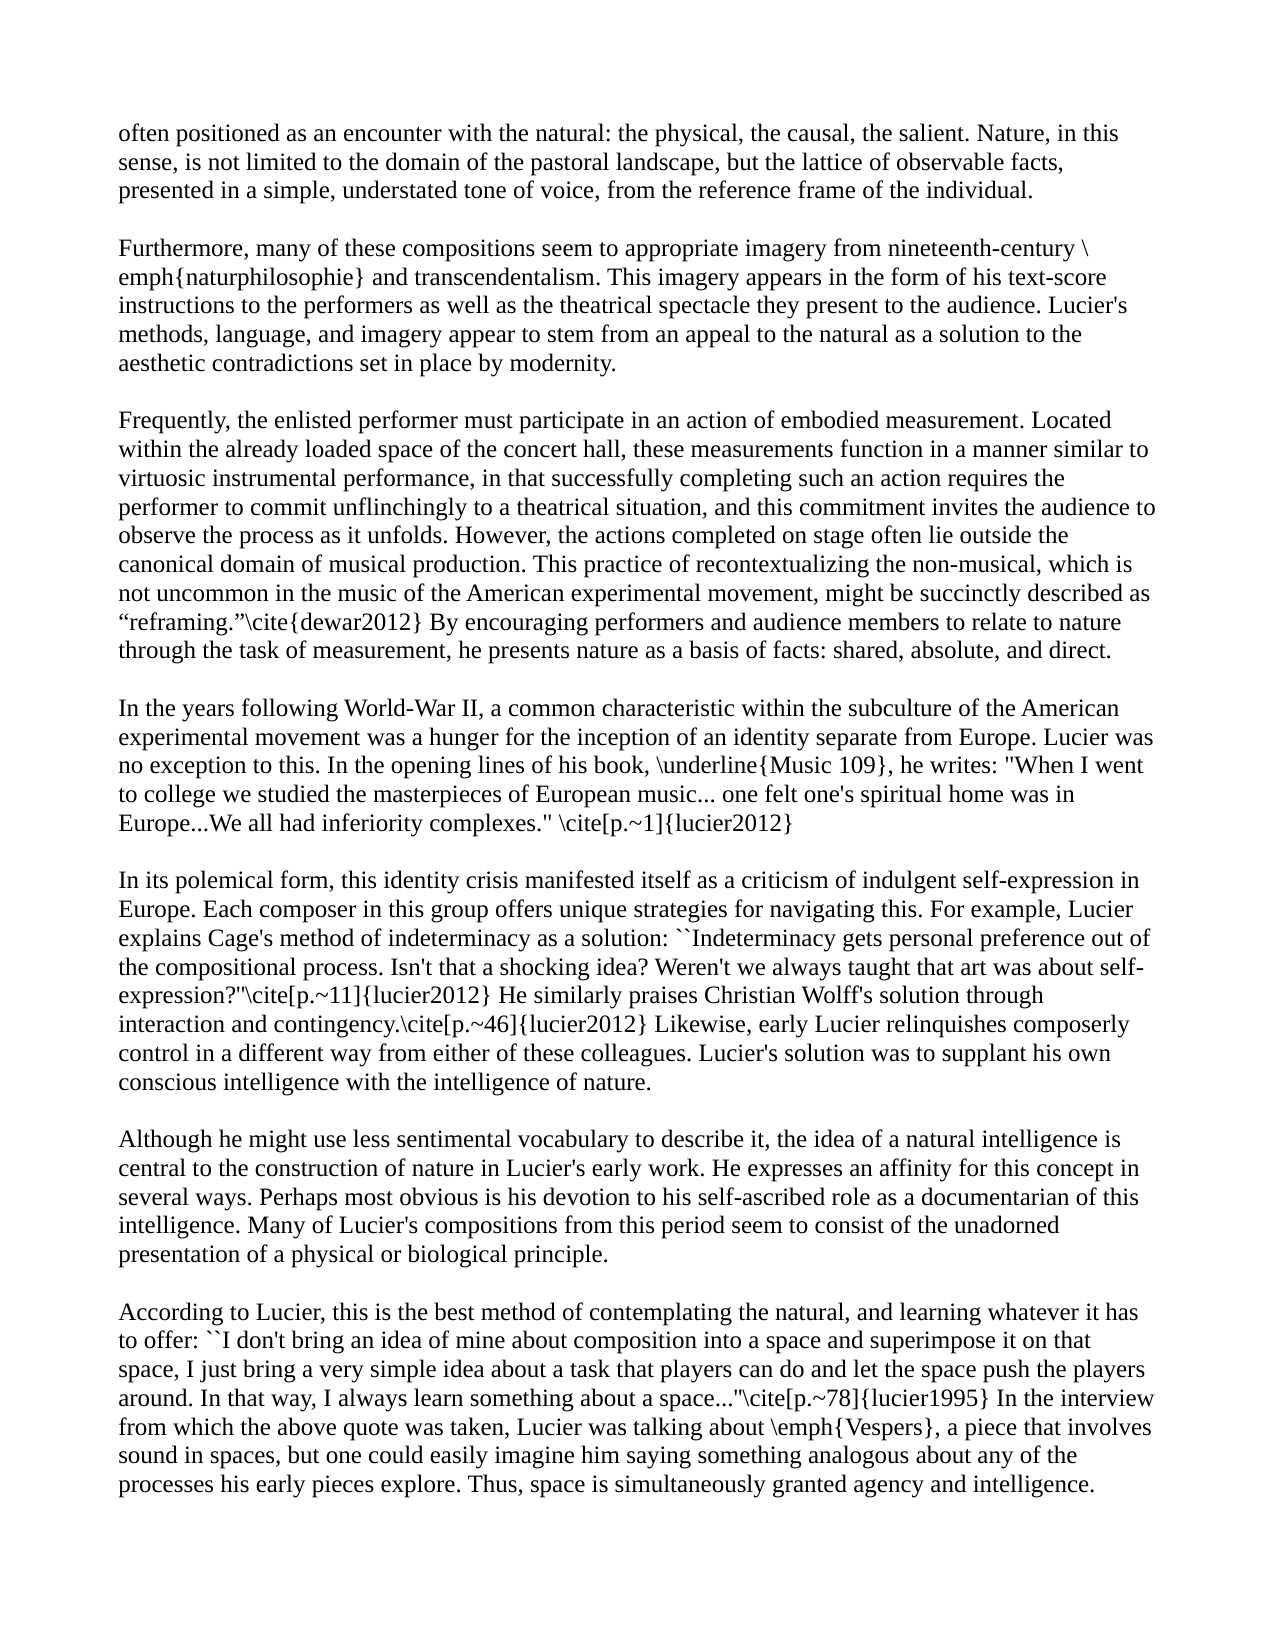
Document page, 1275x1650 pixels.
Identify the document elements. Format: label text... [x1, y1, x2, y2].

text Furthermore, many of these compositions seem to appropriate imagery from nineteenth-century \emph{naturphilosophie} and transcendentalism. This imagery appears in the form of his text-score instructions to the performers as well as the theatrical spectacle they present to the audience. Lucier's methods, language, and imagery appear to stem from an appeal to the natural as a solution to the aesthetic contradictions set in place by modernity. [118, 233, 1157, 377]
text In its polemical form, this identity crisis manifested itself as a criticism of indulgent self-expression in Europe. Each composer in this group offers unique strategies for navigating this. For example, Lucier explains Cage's method of indeterminacy as a solution: ``Indeterminacy gets personal preference out of the compositional process. Isn't that a shocking idea? Weren't we always taught that art was about self-expression?''\cite[p.~11]{lucier2012} He similarly praises Christian Wolff's solution through interaction and contingency.\cite[p.~46]{lucier2012} Likewise, early Lucier relinquishes composerly control in a different way from either of these colleagues. Lucier's solution was to supplant his own conscious intelligence with the intelligence of nature. [118, 866, 1157, 1096]
text Although he might use less sentimental vocabulary to describe it, the idea of a natural intelligence is central to the construction of nature in Lucier's early work. He expresses an affinity for this concept in several ways. Perhaps most obvious is his devotion to his self-ascribed role as a documentarian of this intelligence. Many of Lucier's compositions from this period seem to consist of the unadorned presentation of a physical or biological principle. [118, 1124, 1157, 1268]
text According to Lucier, this is the best method of contemplating the natural, and learning whatever it has to offer: ``I don't bring an idea of mine about composition into a space and superimpose it on that space, I just bring a very simple idea about a task that players can do and let the space push the players around. In that way, I always learn something about a space...''\cite[p.~78]{lucier1995} In the interview from which the above quote was taken, Lucier was talking about \emph{Vespers}, a piece that involves sound in spaces, but one could easily imagine him saying something analogous about any of the processes his early pieces explore. Thus, space is simultaneously granted agency and intelligence. [118, 1297, 1157, 1498]
text often positioned as an encounter with the natural: the physical, the causal, the salient. Nature, in this sense, is not limited to the domain of the pastoral landscape, but the lattice of observable facts, presented in a simple, understated tone of voice, from the reference frame of the individual. [118, 118, 1157, 204]
text Frequently, the enlisted performer must participate in an action of embodied measurement. Located within the already loaded space of the concert hall, these measurements function in a manner similar to virtuosic instrumental performance, in that successfully completing such an action requires the performer to commit unflinchingly to a theatrical situation, and this commitment invites the audience to observe the process as it unfolds. However, the actions completed on stage often lie outside the canonical domain of musical production. This practice of recontextualizing the non-musical, which is not uncommon in the music of the American experimental movement, might be succinctly described as “reframing.”\cite{dewar2012} By encouraging performers and audience members to relate to nature through the task of measurement, he presents nature as a basis of facts: shared, absolute, and direct. [118, 406, 1157, 664]
text In the years following World-War II, a common characteristic within the subculture of the American experimental movement was a hunger for the inception of an identity separate from Europe. Lucier was no exception to this. In the opening lines of his book, \underline{Music 109}, he writes: "When I went to college we studied the masterpieces of European music... one felt one's spiritual home was in Europe...We all had inferiority complexes." \cite[p.~1]{lucier2012} [118, 693, 1157, 837]
